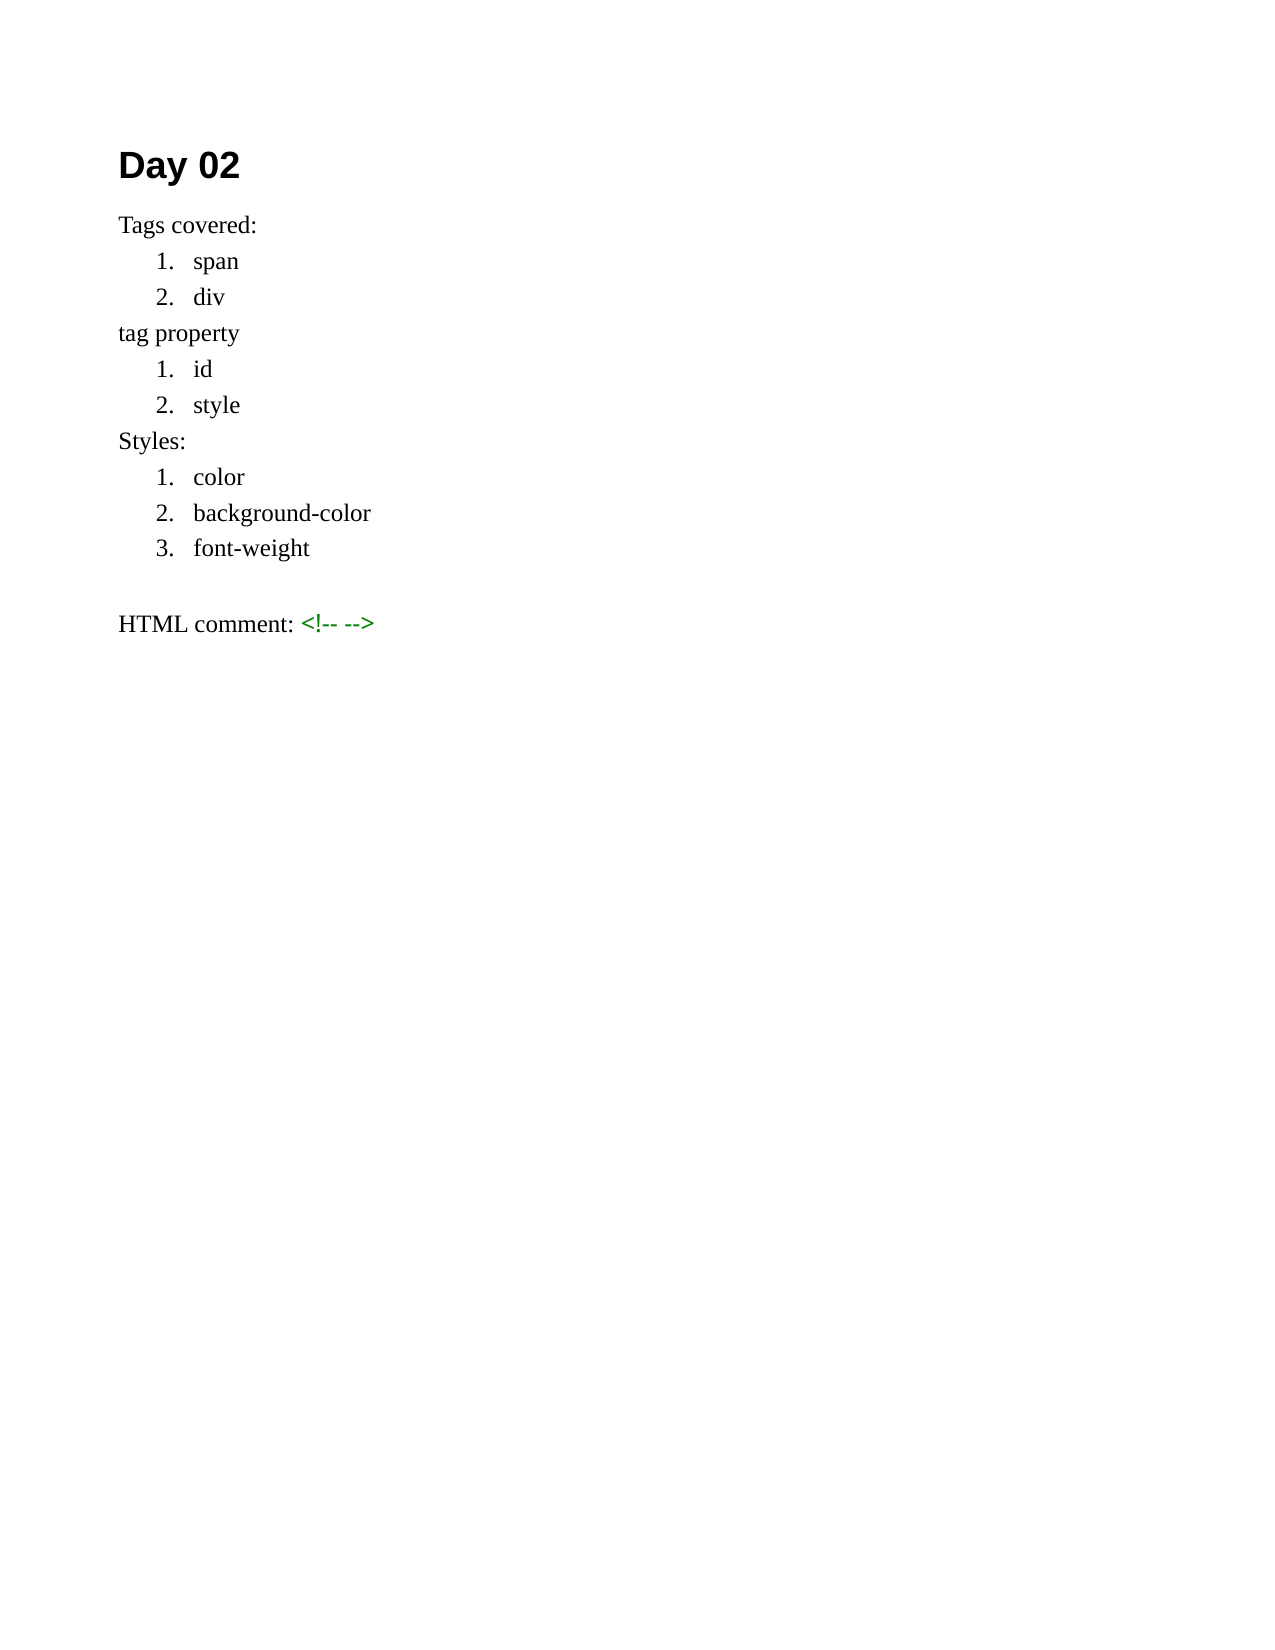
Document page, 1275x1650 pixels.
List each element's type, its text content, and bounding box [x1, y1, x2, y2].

subtitle Day 02 [118, 143, 1157, 187]
list font-weight [156, 533, 1157, 562]
list div [156, 282, 1157, 311]
list style [156, 390, 1157, 418]
list id [156, 354, 1157, 383]
list color [156, 462, 1157, 490]
text Tags covered: [118, 210, 1157, 239]
text tag property [118, 318, 1157, 347]
text HTML comment: <!-- --> [118, 605, 1157, 639]
list span [156, 246, 1157, 275]
list background-color [156, 498, 1157, 526]
text Styles: [118, 426, 1157, 454]
